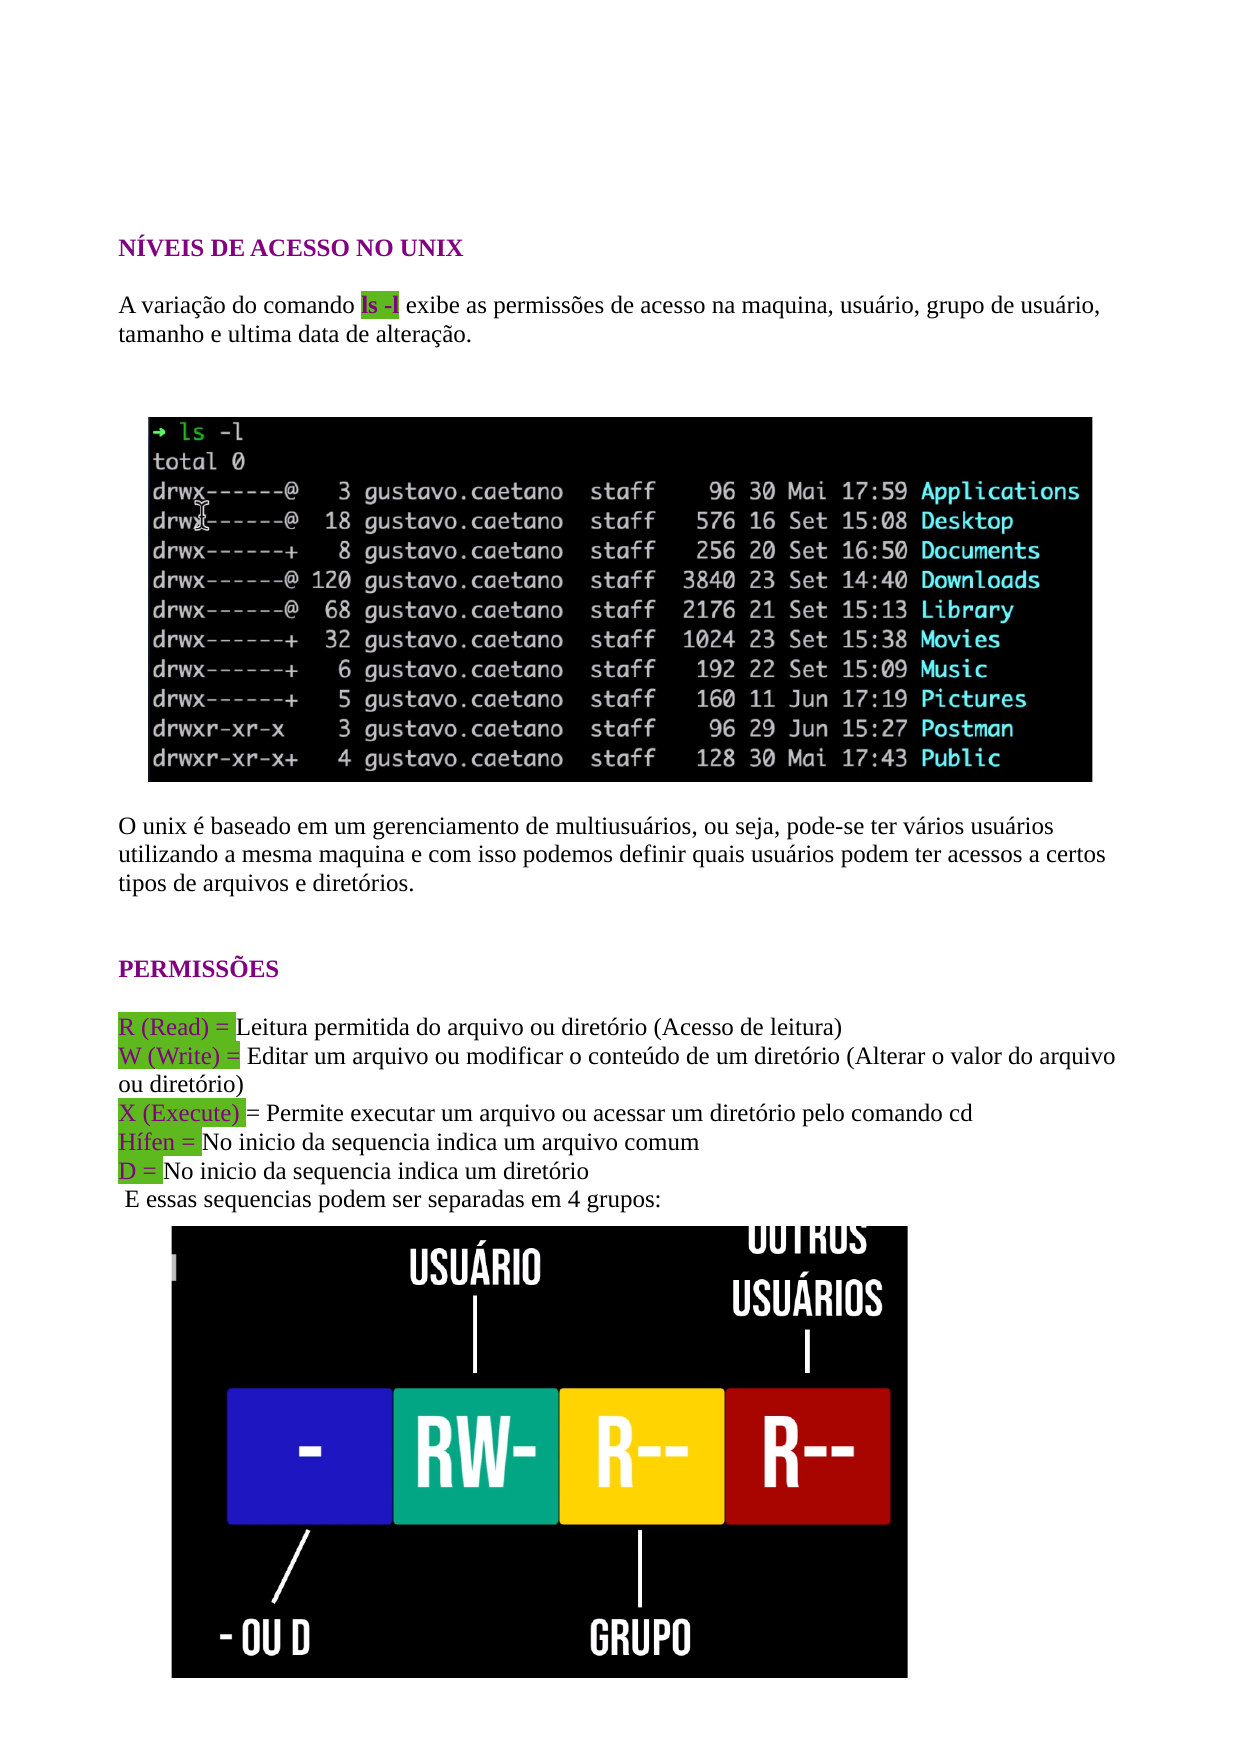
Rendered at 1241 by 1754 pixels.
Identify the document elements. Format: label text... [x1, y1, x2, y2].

picture [171, 1226, 908, 1678]
text E essas sequencias podem ser separadas em 4 grupos: [118, 1184, 1122, 1213]
text D = No inicio da sequencia indica um diretório [118, 1156, 1122, 1184]
picture [148, 417, 1093, 782]
text NÍVEIS DE ACESSO NO UNIX [118, 233, 1122, 262]
text O unix é baseado em um gerenciamento de multiusuários, ou seja, pode-se ter vários usuários utilizando a mesma maquina e com isso podemos definir quais usuários podem ter acessos a certos tipos de arquivos e diretórios. [118, 811, 1122, 897]
text X (Execute) = Permite executar um arquivo ou acessar um diretório pelo comando cd [118, 1098, 1122, 1127]
text Hífen = No inicio da sequencia indica um arquivo comum [118, 1127, 1122, 1156]
text R (Read) = Leitura permitida do arquivo ou diretório (Acesso de leitura) [118, 1012, 1122, 1041]
text PERMISSÕES [118, 954, 1122, 983]
text W (Write) = Editar um arquivo ou modificar o conteúdo de um diretório (Alterar o valor do arquivo ou diretório) [118, 1041, 1122, 1098]
text A variação do comando ls -l exibe as permissões de acesso na maquina, usuário, grupo de usuário, tamanho e ultima data de alteração. [118, 291, 1122, 348]
